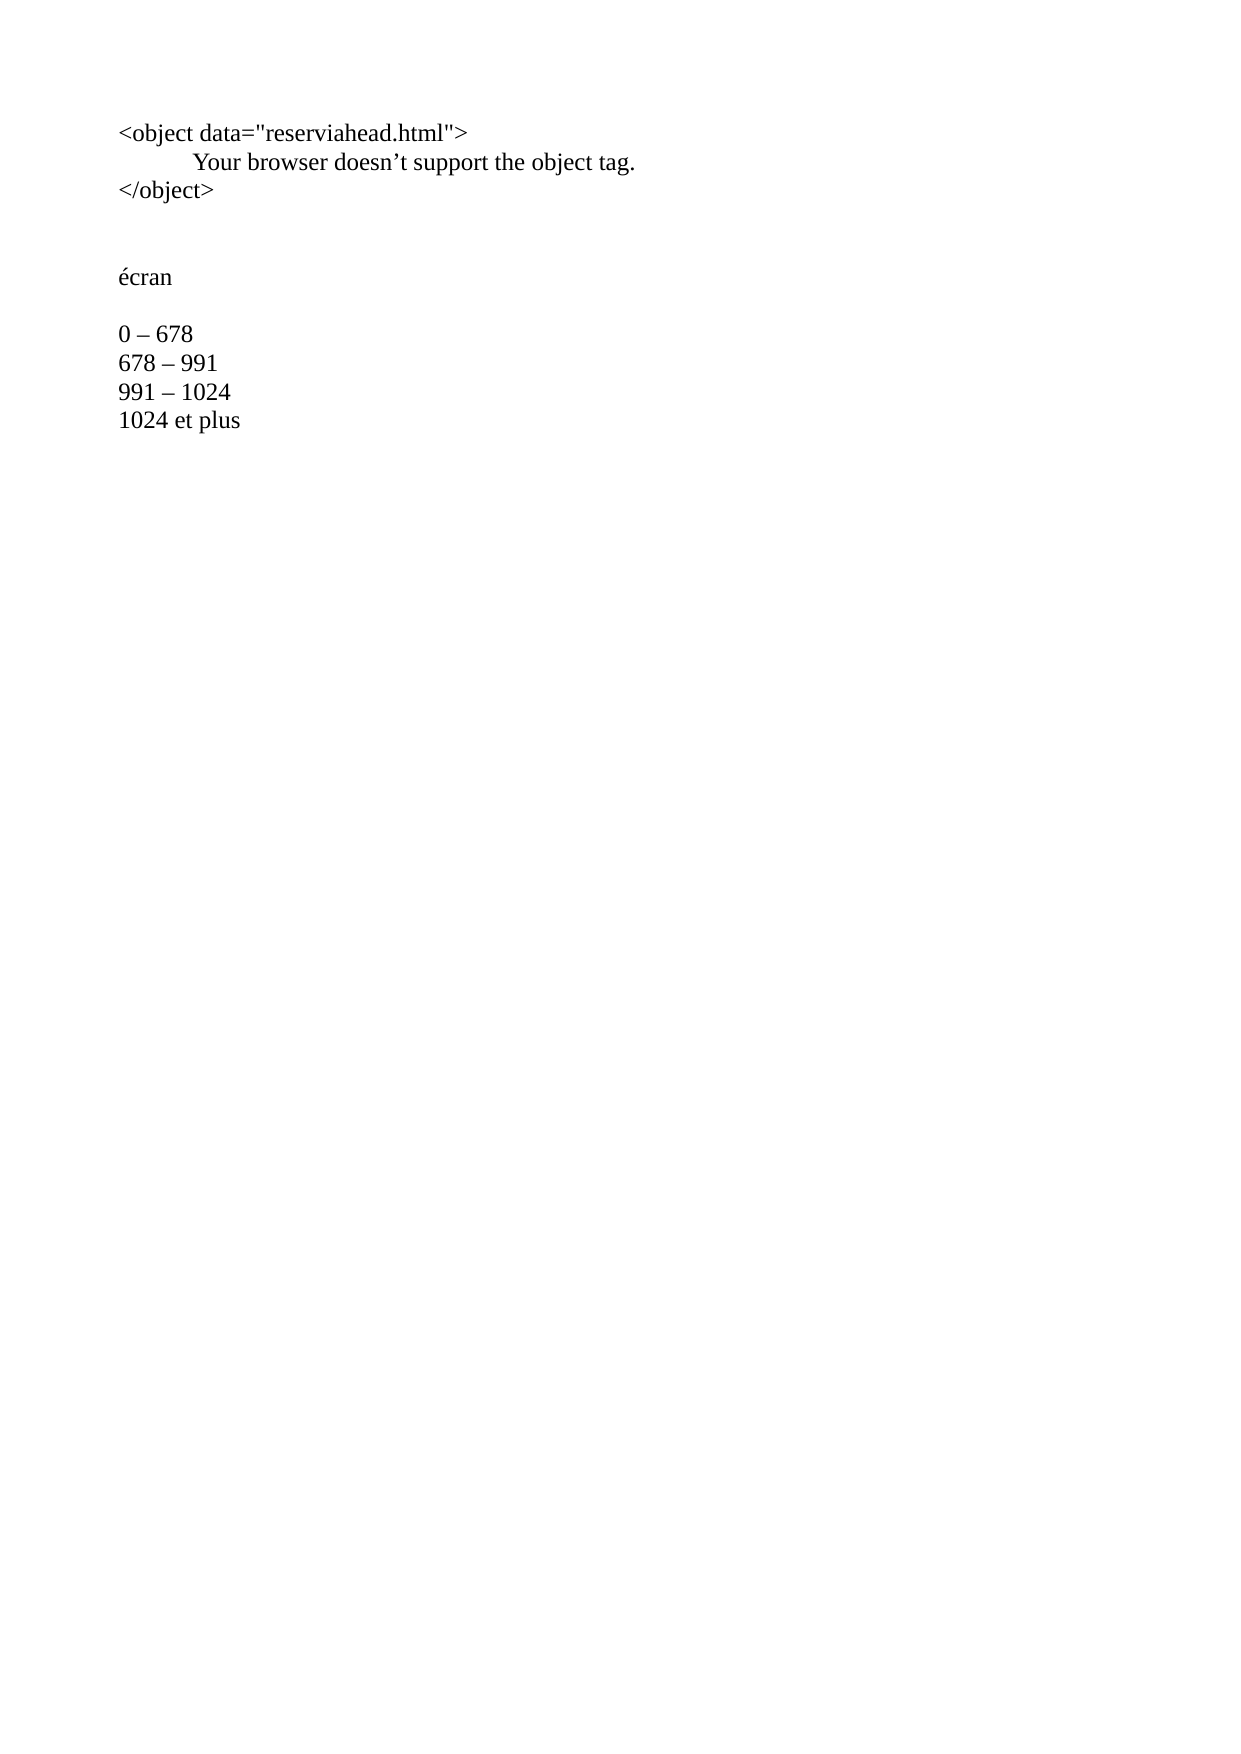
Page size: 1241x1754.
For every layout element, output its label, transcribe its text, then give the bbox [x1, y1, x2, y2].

text </object> [118, 176, 1122, 204]
text Your browser doesn’t support the object tag. [118, 147, 1122, 176]
text <object data="reserviahead.html"> [118, 118, 1122, 147]
text 0 – 678 [118, 319, 1122, 348]
text 1024 et plus [118, 406, 1122, 434]
text 678 – 991 [118, 348, 1122, 377]
text 991 – 1024 [118, 377, 1122, 406]
text écran [118, 262, 1122, 291]
